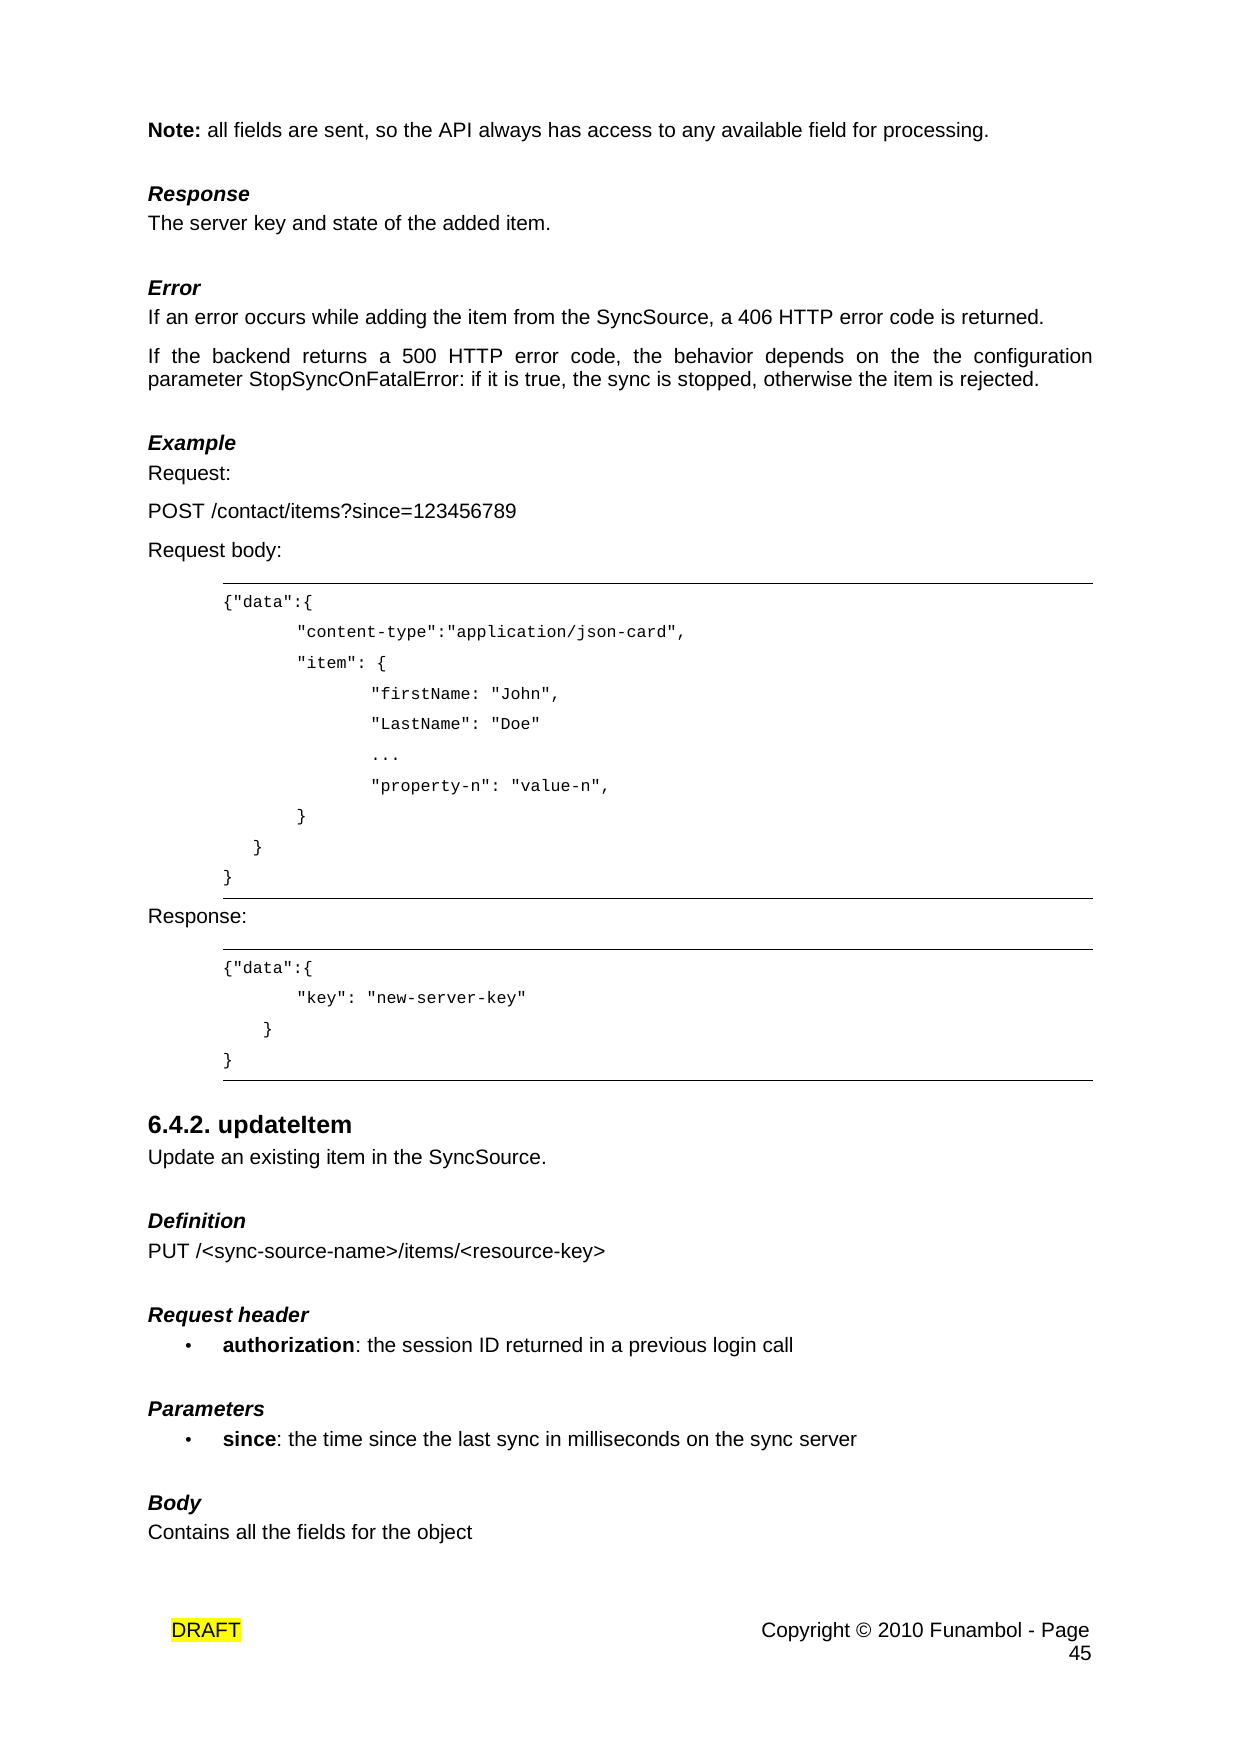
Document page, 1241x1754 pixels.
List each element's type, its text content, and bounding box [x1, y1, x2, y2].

text Note: all fields are sent, so the API always has access to any available field for processing. [148, 118, 1093, 142]
text } [223, 1010, 1093, 1039]
text "property-n": "value-n", [223, 767, 1093, 796]
text } [223, 1041, 1093, 1080]
text ... [223, 736, 1093, 765]
subtitle Request header [148, 1303, 1093, 1327]
text The server key and state of the added item. [148, 212, 1093, 235]
text {"data":{ [223, 950, 1093, 978]
subtitle Error [148, 275, 1093, 299]
subtitle Body [148, 1491, 1093, 1514]
list since: the time since the last sync in milliseconds on the sync server [185, 1427, 1093, 1451]
subtitle Response [148, 182, 1093, 206]
text If the backend returns a 500 HTTP error code, the behavior depends on the the configuration parameter StopSyncOnFatalError: if it is true, the sync is stopped, otherwise the item is rejected. [148, 344, 1093, 391]
text If an error occurs while adding the item from the SyncSource, a 406 HTTP error code is returned. [148, 306, 1093, 329]
text Contains all the fields for the object [148, 1521, 1093, 1544]
text PUT /<sync-source-name>/items/<resource-key> [148, 1239, 1093, 1263]
text Response: [148, 904, 1093, 928]
text "firstName: "John", [223, 675, 1093, 704]
subtitle Parameters [148, 1397, 1093, 1421]
list authorization: the session ID returned in a previous login call [185, 1333, 1093, 1357]
text Request body: [148, 538, 1093, 562]
text "content-type":"application/json-card", [223, 614, 1093, 643]
text {"data":{ [223, 584, 1093, 612]
text Request: [148, 461, 1093, 485]
subtitle Example [148, 431, 1093, 455]
text Update an existing item in the SyncSource. [148, 1146, 1093, 1169]
text } [223, 828, 1093, 857]
subtitle updateItem [148, 1111, 1093, 1139]
subtitle Definition [148, 1209, 1093, 1233]
text } [223, 859, 1093, 898]
text POST /contact/items?since=123456789 [148, 500, 1093, 523]
text "key": "new-server-key" [223, 979, 1093, 1009]
text "LastName": "Doe" [223, 706, 1093, 735]
text "item": { [223, 644, 1093, 673]
text } [223, 797, 1093, 827]
